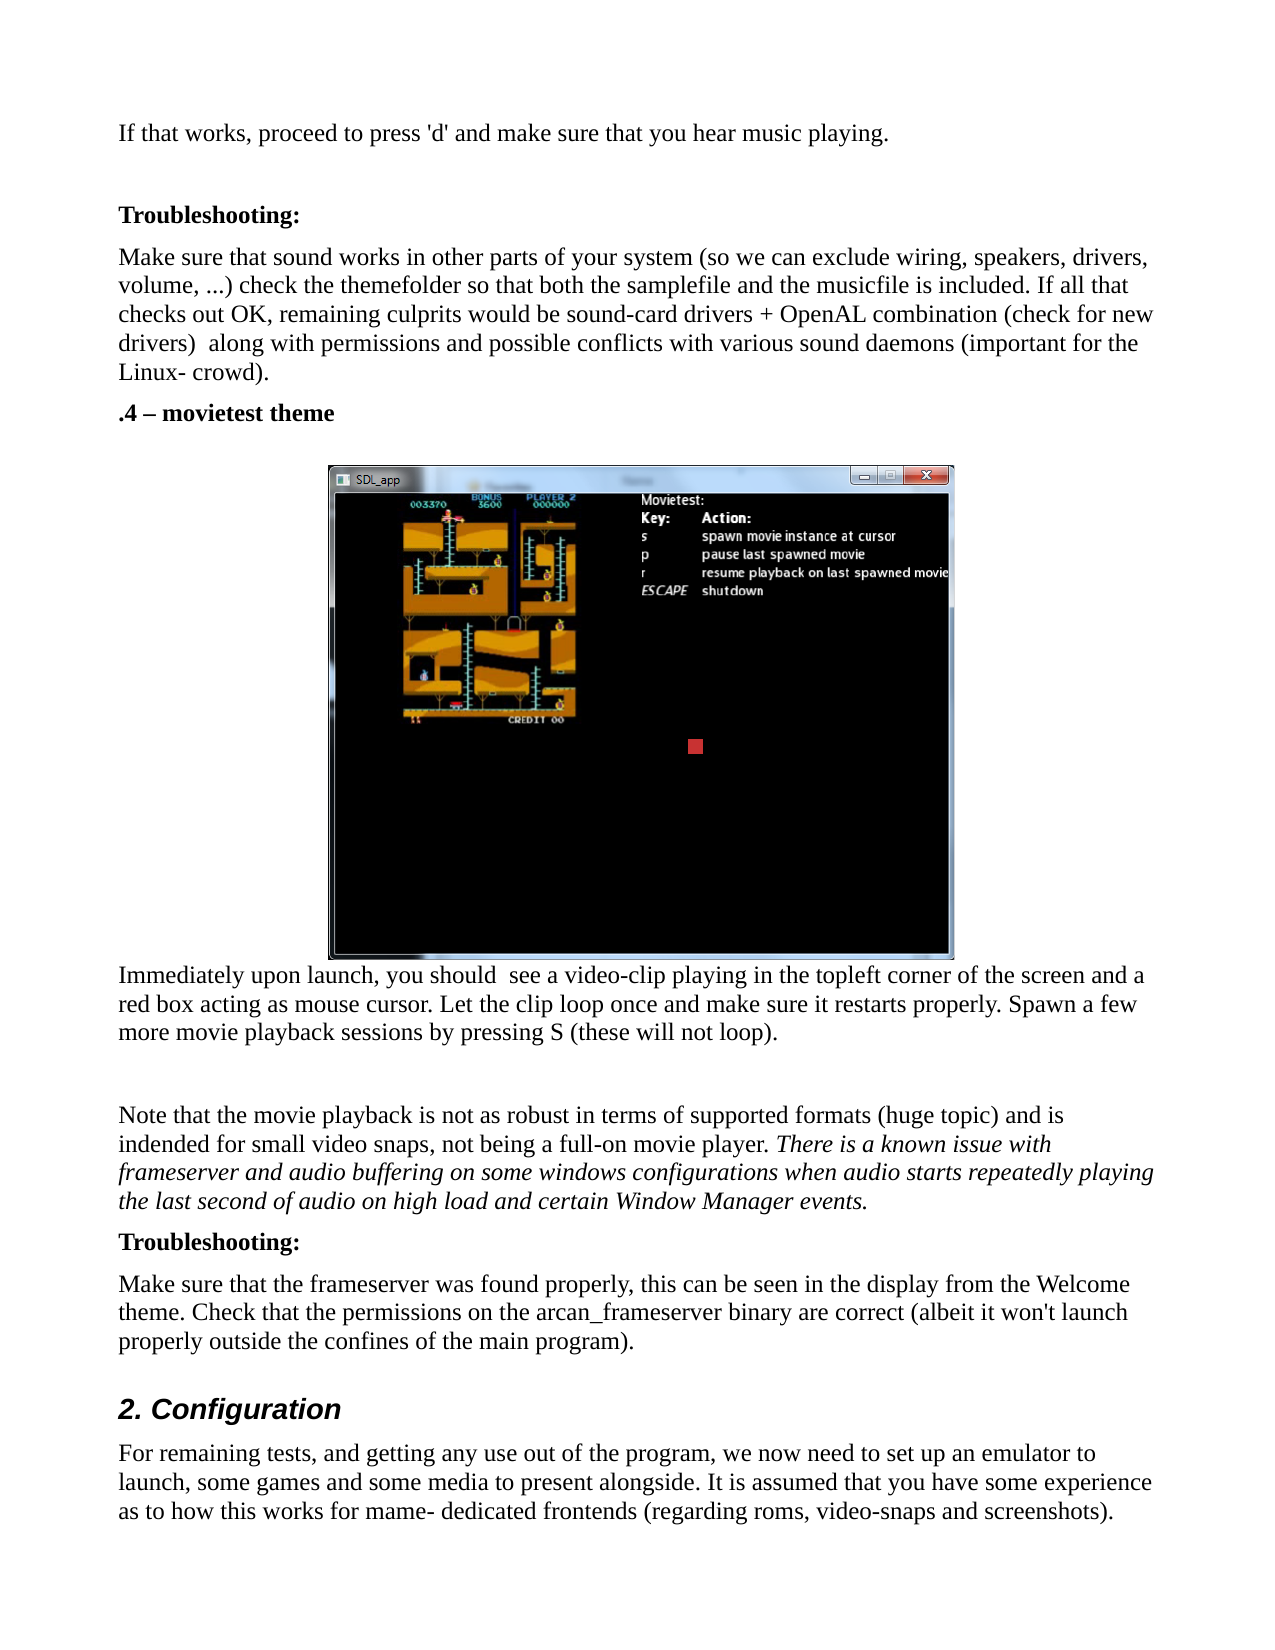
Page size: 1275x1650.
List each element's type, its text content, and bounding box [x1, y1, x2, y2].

text .4 – movietest theme [118, 398, 1157, 427]
subtitle 2. Configuration [118, 1392, 1157, 1426]
text Note that the movie playback is not as robust in terms of supported formats (huge topic) and is indended for small video snaps, not being a full-on movie player. There is a known issue with frameserver and audio buffering on some windows configurations when audio starts repeatedly playing the last second of audio on high load and certain Window Manager events. [118, 1100, 1157, 1215]
text Troubleshooting: [118, 1227, 1157, 1256]
text Troubleshooting: [118, 201, 1157, 229]
text Make sure that the frameserver was found properly, this can be seen in the display from the Welcome theme. Check that the permissions on the arcan_frameserver binary are correct (albeit it won't launch properly outside the confines of the main program). [118, 1269, 1157, 1355]
text Make sure that sound works in other parts of your system (so we can exclude wiring, speakers, drivers, volume, ...) check the themefolder so that both the samplefile and the musicfile is included. If all that checks out OK, remaining culprits would be sound-card drivers + OpenAL combination (check for new drivers) along with permissions and possible conflicts with various sound daemons (important for the Linux- crowd). [118, 242, 1157, 386]
picture [328, 465, 955, 960]
text For remaining tests, and getting any use out of the program, we now need to set up an emulator to launch, some games and some media to present alongside. It is assumed that you have some experience as to how this works for mame- dedicated frontends (regarding roms, video-snaps and screenshots). [118, 1438, 1157, 1525]
text If that works, proceed to press 'd' and make sure that you hear music playing. [118, 118, 1157, 147]
text Immediately upon launch, you should see a video-clip playing in the topleft corner of the screen and a red box acting as mouse cursor. Let the clip loop once and make sure it restarts properly. Spawn a few more movie playback sessions by pressing S (these will not loop). [118, 439, 1157, 1046]
